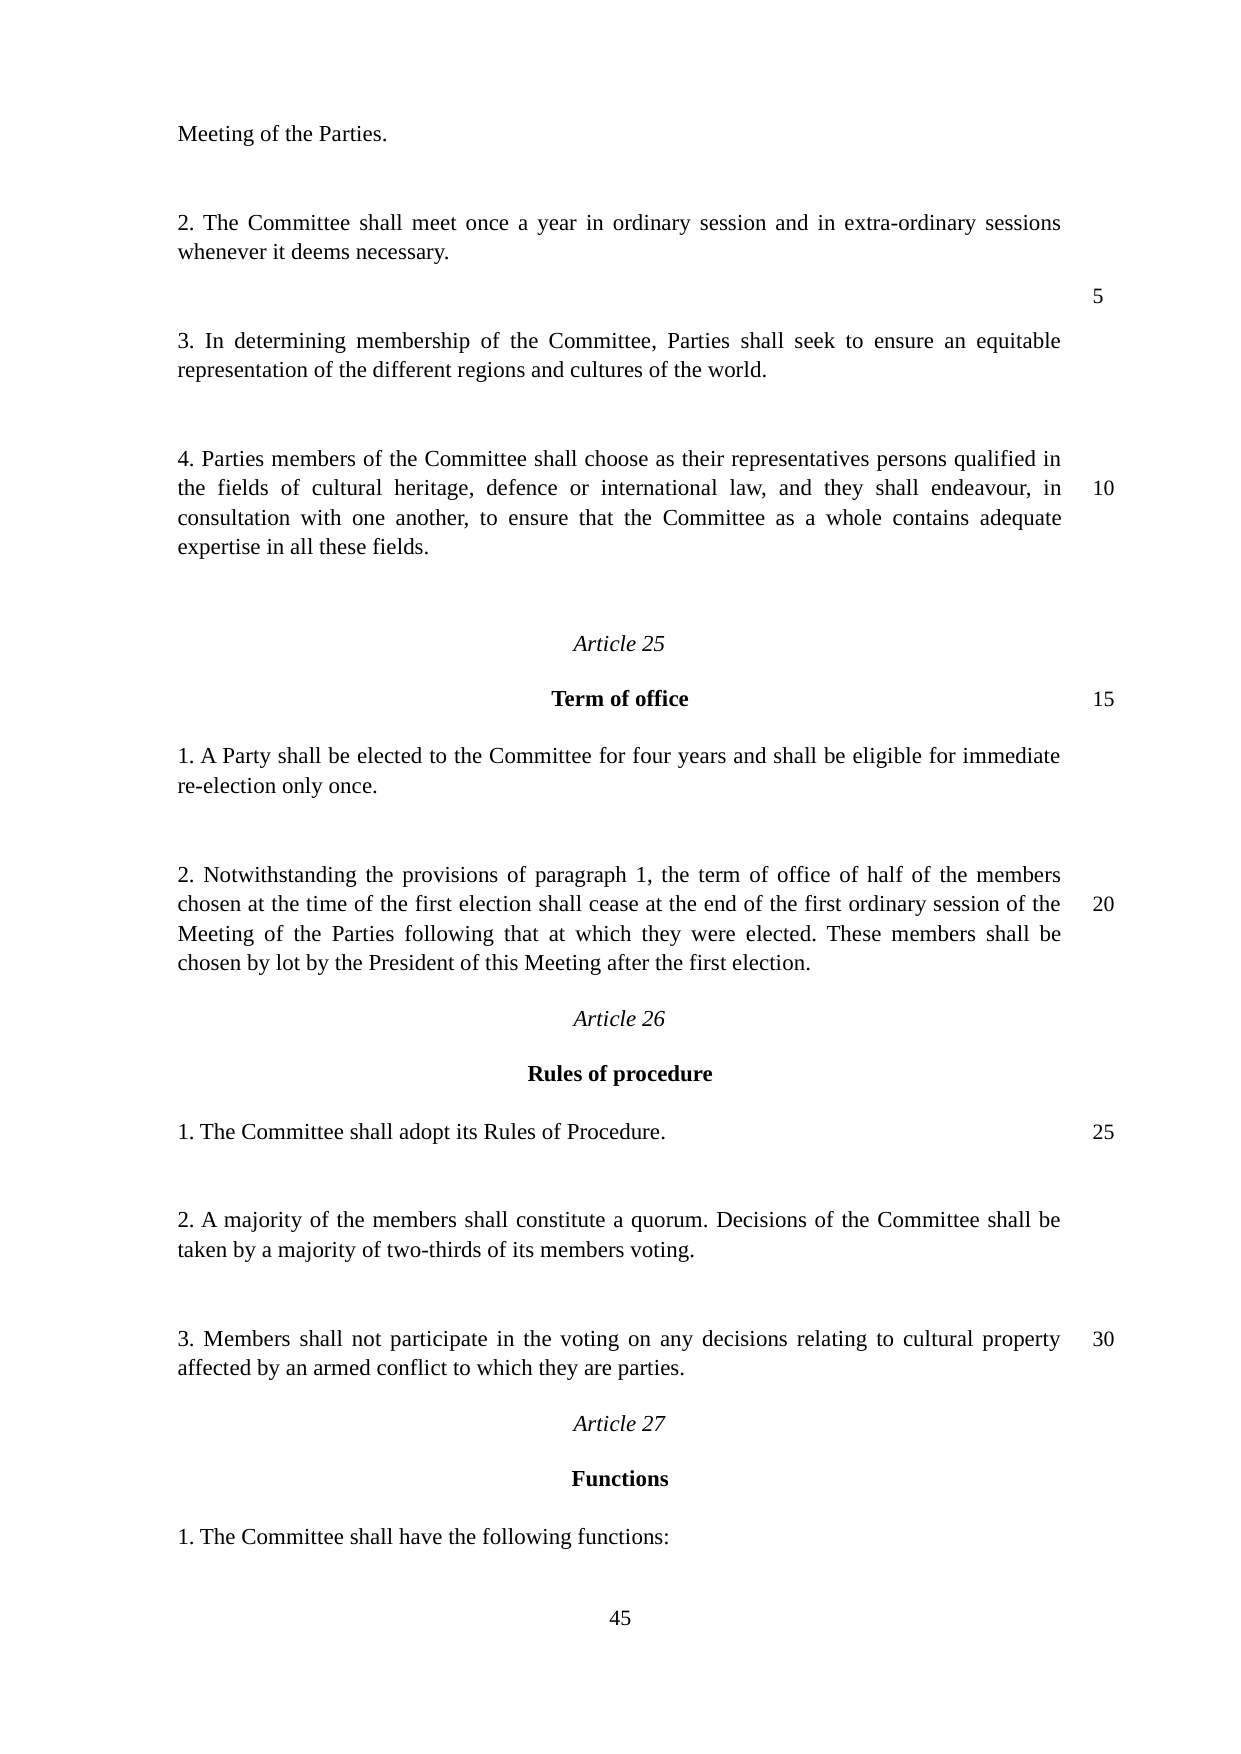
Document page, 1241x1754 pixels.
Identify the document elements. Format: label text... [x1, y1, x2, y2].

text 2. Notwithstanding the provisions of paragraph 1, the term of office of half of the members chosen at the time of the first election shall cease at the end of the first ordinary session of the Meeting of the Parties following that at which they were elected. These members shall be chosen by lot by the President of this Meeting after the first election. [177, 858, 1063, 976]
text Article 25 [177, 630, 1063, 656]
text 1. The Committee shall have the following functions: [177, 1521, 1063, 1550]
text 3. In determining membership of the Committee, Parties shall seek to ensure an equitable representation of the different regions and cultures of the world. [177, 325, 1063, 384]
title Functions [177, 1466, 1063, 1491]
title Rules of procedure [177, 1061, 1063, 1086]
text 1. A Party shall be elected to the Committee for four years and shall be eligible for immediate re-election only once. [177, 740, 1063, 799]
text 4. Parties members of the Committee shall choose as their representatives persons qualified in the fields of cultural heritage, defence or international law, and they shall endeavour, in consultation with one another, to ensure that the Committee as a whole contains adequate expertise in all these fields. [177, 443, 1063, 561]
text 1. The Committee shall adopt its Rules of Procedure. [177, 1116, 1063, 1145]
text 3. Members shall not participate in the voting on any decisions relating to cultural property affected by an armed conflict to which they are parties. [177, 1322, 1063, 1381]
text Meeting of the Parties. [177, 118, 1063, 148]
text Article 27 [177, 1411, 1063, 1436]
text 2. The Committee shall meet once a year in ordinary session and in extra-ordinary sessions whenever it deems necessary. [177, 207, 1063, 266]
text 2. A majority of the members shall constitute a quorum. Decisions of the Committee shall be taken by a majority of two-thirds of its members voting. [177, 1204, 1063, 1263]
title Term of office [177, 685, 1063, 711]
text Article 26 [177, 1006, 1063, 1031]
